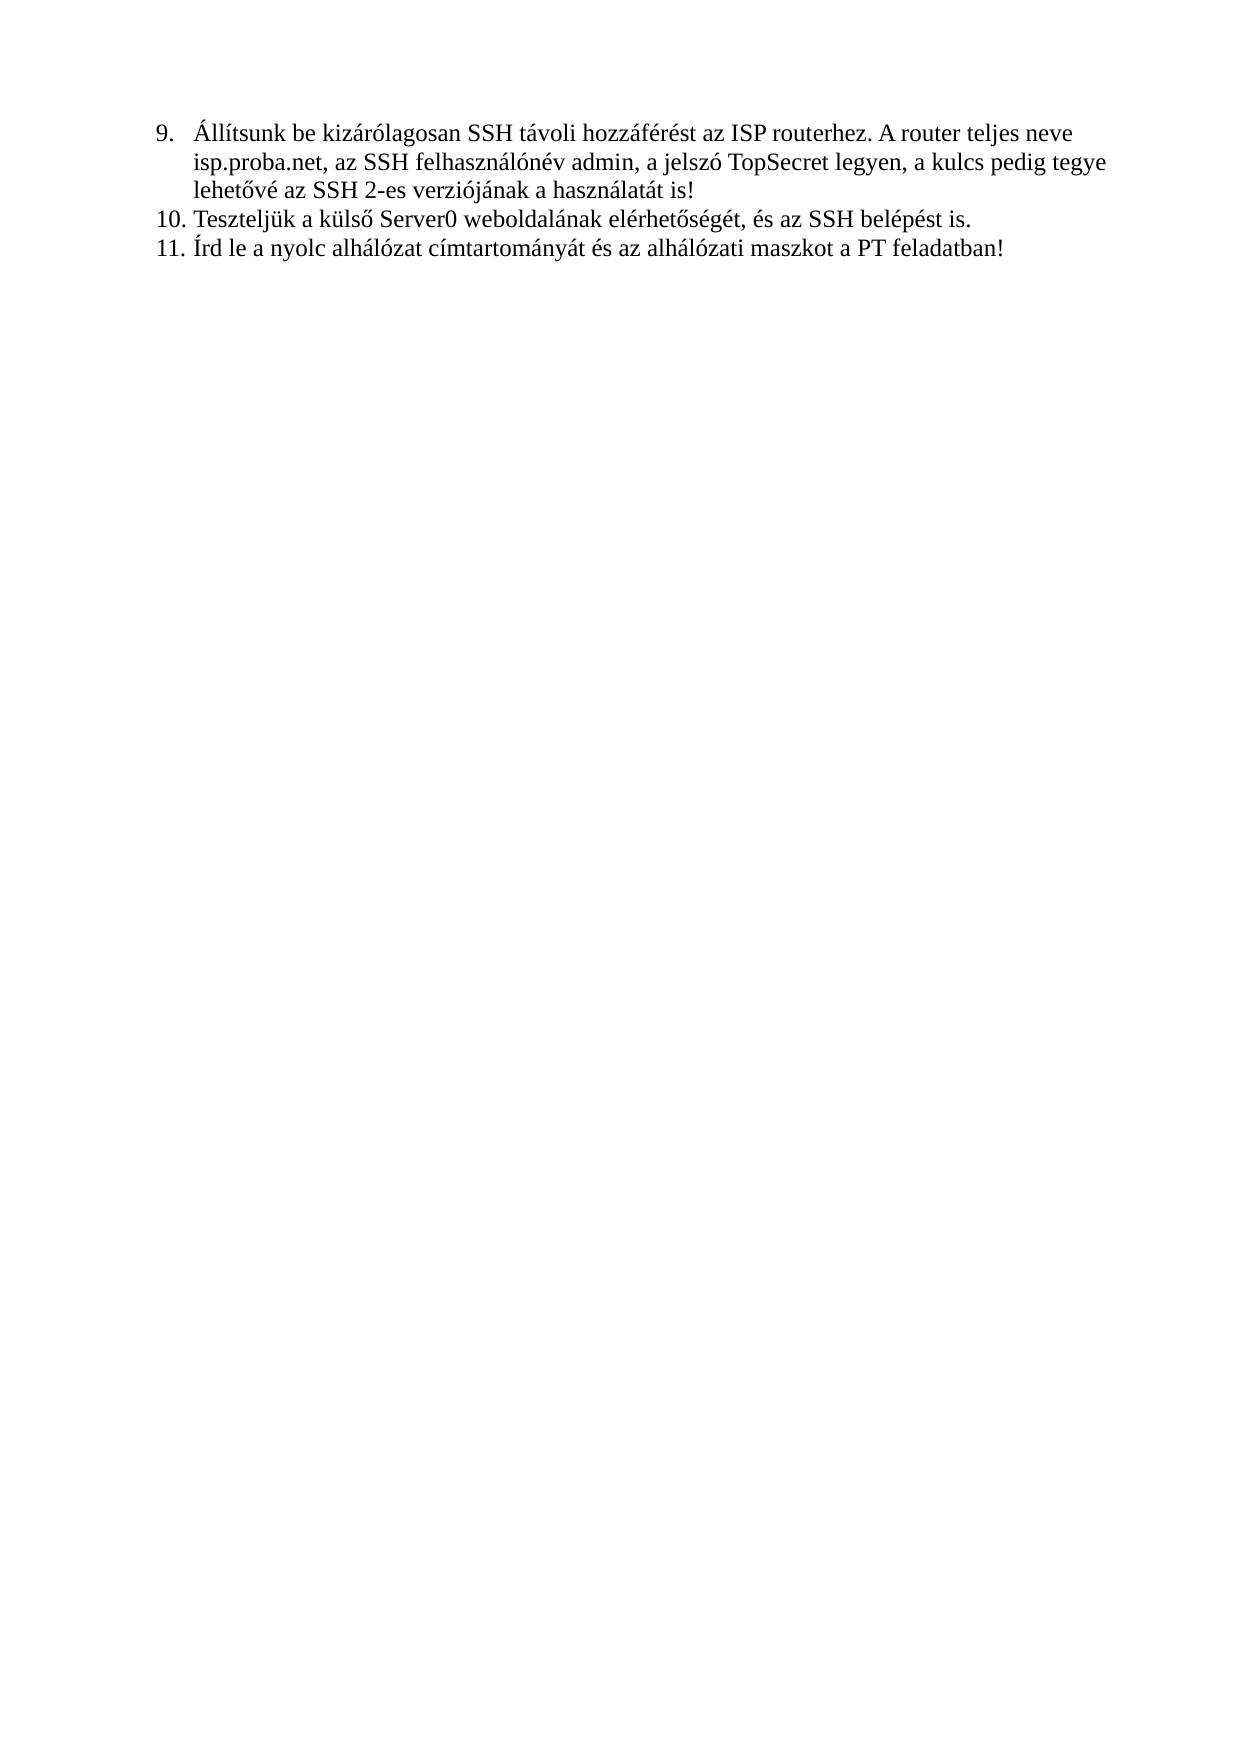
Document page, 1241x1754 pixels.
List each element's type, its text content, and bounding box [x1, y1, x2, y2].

list Írd le a nyolc alhálózat címtartományát és az alhálózati maszkot a PT feladatban! [156, 233, 1122, 262]
list Teszteljük a külső Server0 weboldalának elérhetőségét, és az SSH belépést is. [156, 204, 1122, 233]
list Állítsunk be kizárólagosan SSH távoli hozzáférést az ISP routerhez. A router teljes neve isp.proba.net, az SSH felhasználónév admin, a jelszó TopSecret legyen, a kulcs pedig tegye lehetővé az SSH 2-es verziójának a használatát is! [156, 118, 1122, 204]
